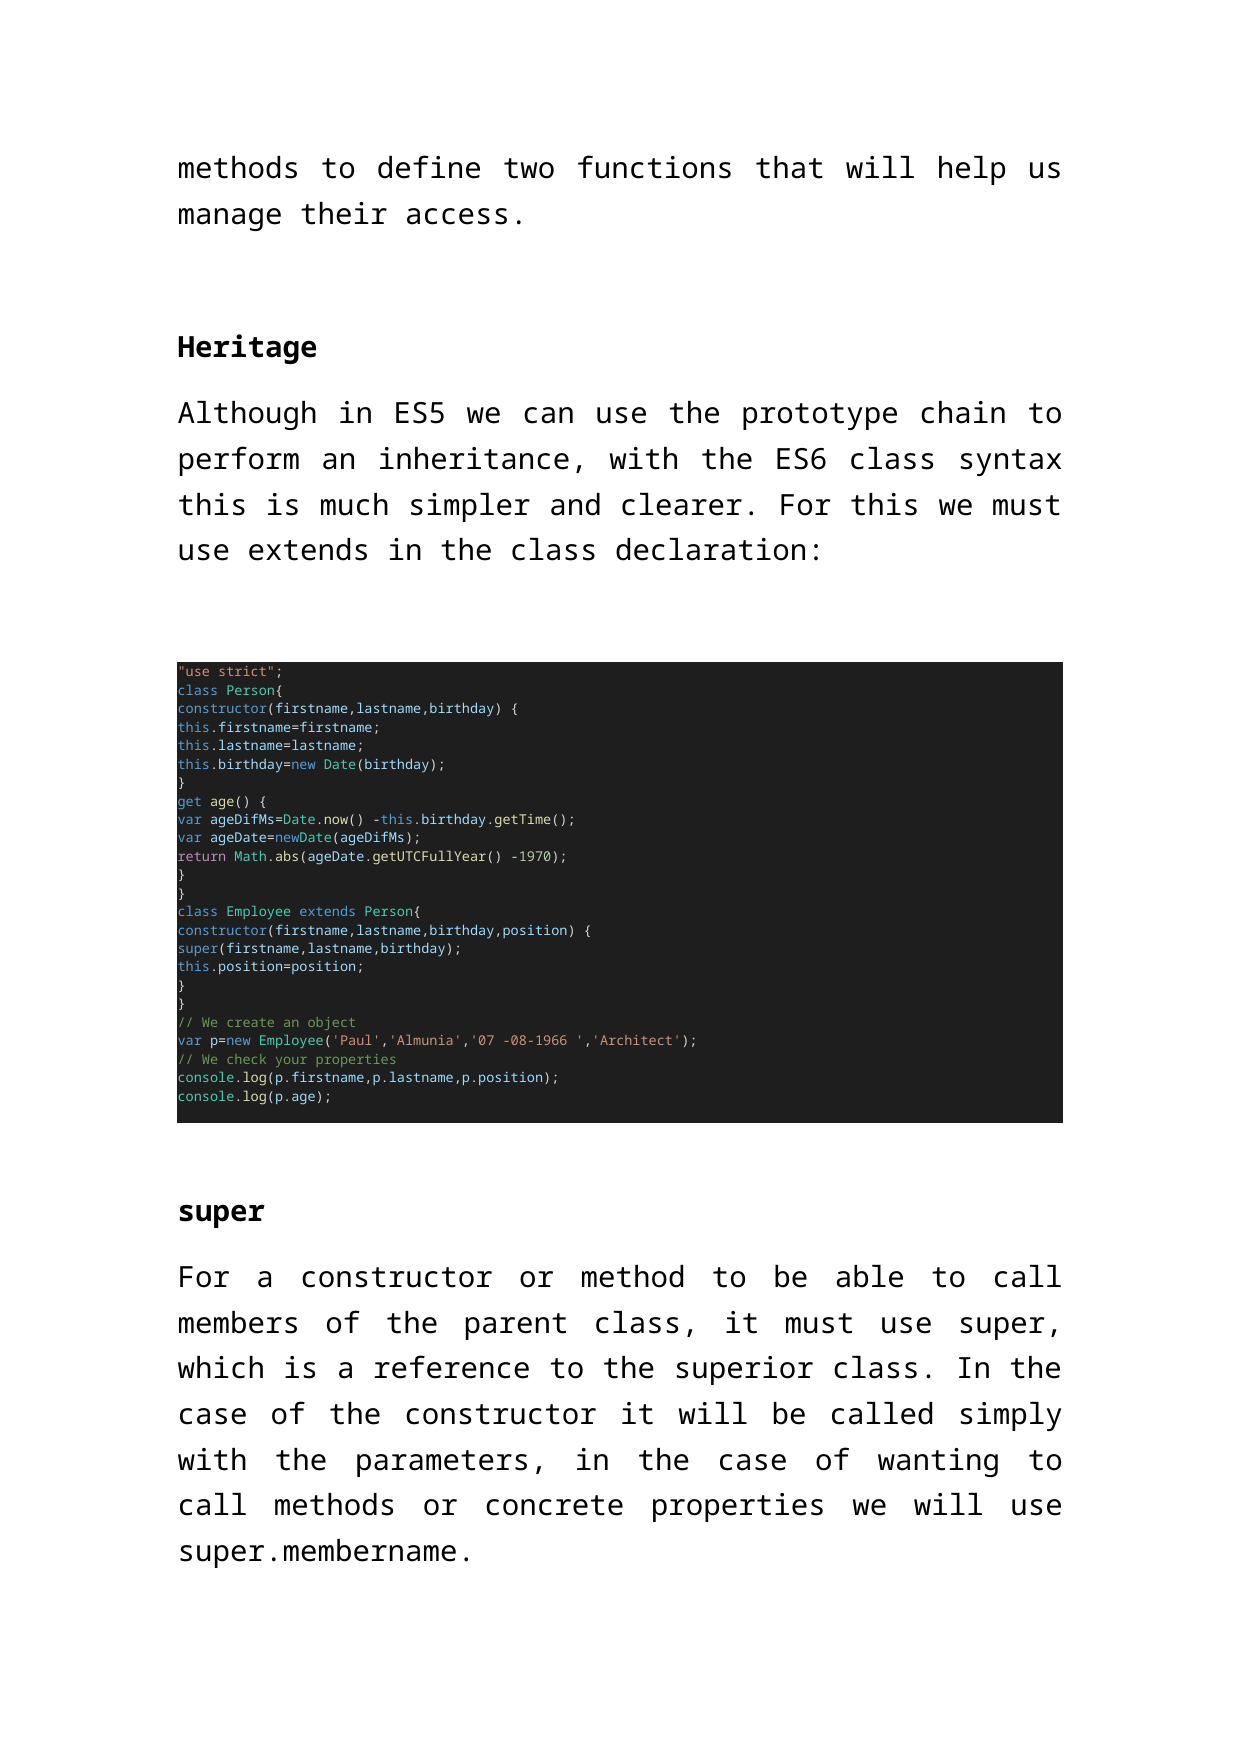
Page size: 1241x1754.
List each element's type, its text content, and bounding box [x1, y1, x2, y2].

text return Math.abs(ageDate.getUTCFullYear() -1970); [177, 847, 1063, 865]
text // We check your properties [177, 1049, 1063, 1068]
text // We create an object [177, 1013, 1063, 1031]
text console.log(p.firstname,p.lastname,p.position); [177, 1068, 1063, 1086]
text } [177, 976, 1063, 994]
text console.log(p.age); [177, 1086, 1063, 1105]
text } [177, 994, 1063, 1013]
text super(firstname,lastname,birthday); [177, 939, 1063, 957]
text this.position=position; [177, 957, 1063, 976]
text For a constructor or method to be able to call members of the parent class, it must use super, which is a reference to the superior class. In the case of the constructor it will be called simply with the parameters, in the case of wanting to call methods or concrete properties we will use super.membername. [177, 1256, 1063, 1570]
text this.firstname=firstname; [177, 718, 1063, 736]
text var ageDate=newDate(ageDifMs); [177, 828, 1063, 847]
text Although in ES5 we can use the prototype chain to perform an inheritance, with the ES6 class syntax this is much simpler and clearer. For this we must use extends in the class declaration: [177, 393, 1063, 569]
text var p=new Employee('Paul','Almunia','07 -08-1966 ','Architect'); [177, 1031, 1063, 1049]
text } [177, 865, 1063, 884]
text "use strict"; [177, 662, 1063, 681]
text get age() { [177, 791, 1063, 810]
text } [177, 773, 1063, 791]
text Heritage [177, 326, 1063, 366]
text constructor(firstname,lastname,birthday,position) { [177, 921, 1063, 939]
text super [177, 1190, 1063, 1229]
text class Person{ [177, 681, 1063, 699]
text var ageDifMs=Date.now() -this.birthday.getTime(); [177, 810, 1063, 828]
text constructor(firstname,lastname,birthday) { [177, 699, 1063, 718]
text methods to define two functions that will help us manage their access. [177, 148, 1063, 233]
text class Employee extends Person{ [177, 902, 1063, 921]
text } [177, 884, 1063, 902]
text this.birthday=new Date(birthday); [177, 754, 1063, 773]
text this.lastname=lastname; [177, 736, 1063, 754]
